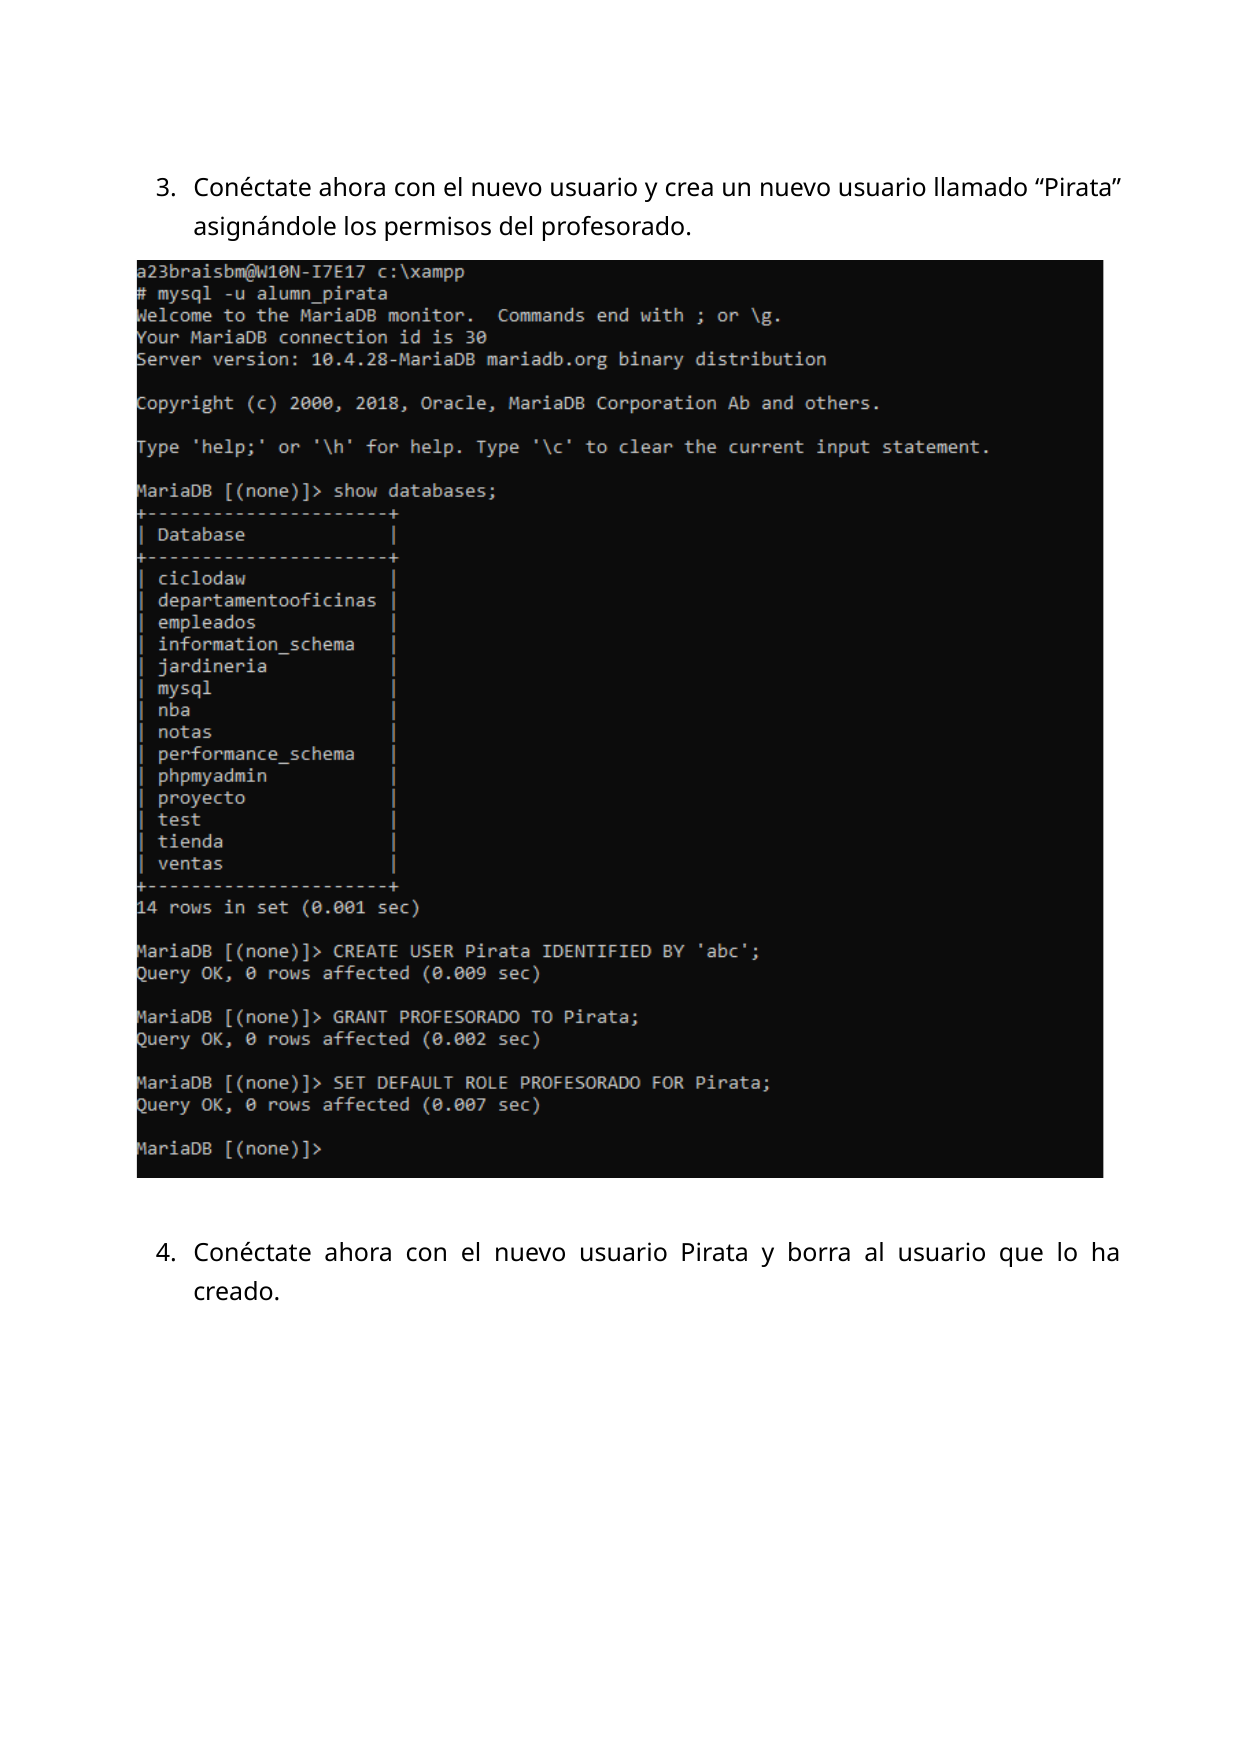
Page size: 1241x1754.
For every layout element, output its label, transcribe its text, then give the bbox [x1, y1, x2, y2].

picture [136, 260, 1104, 1178]
list Conéctate ahora con el nuevo usuario y crea un nuevo usuario llamado “Pirata” asignándole los permisos del profesorado. [156, 170, 1122, 243]
list Conéctate ahora con el nuevo usuario Pirata y borra al usuario que lo ha creado. [156, 1234, 1122, 1307]
